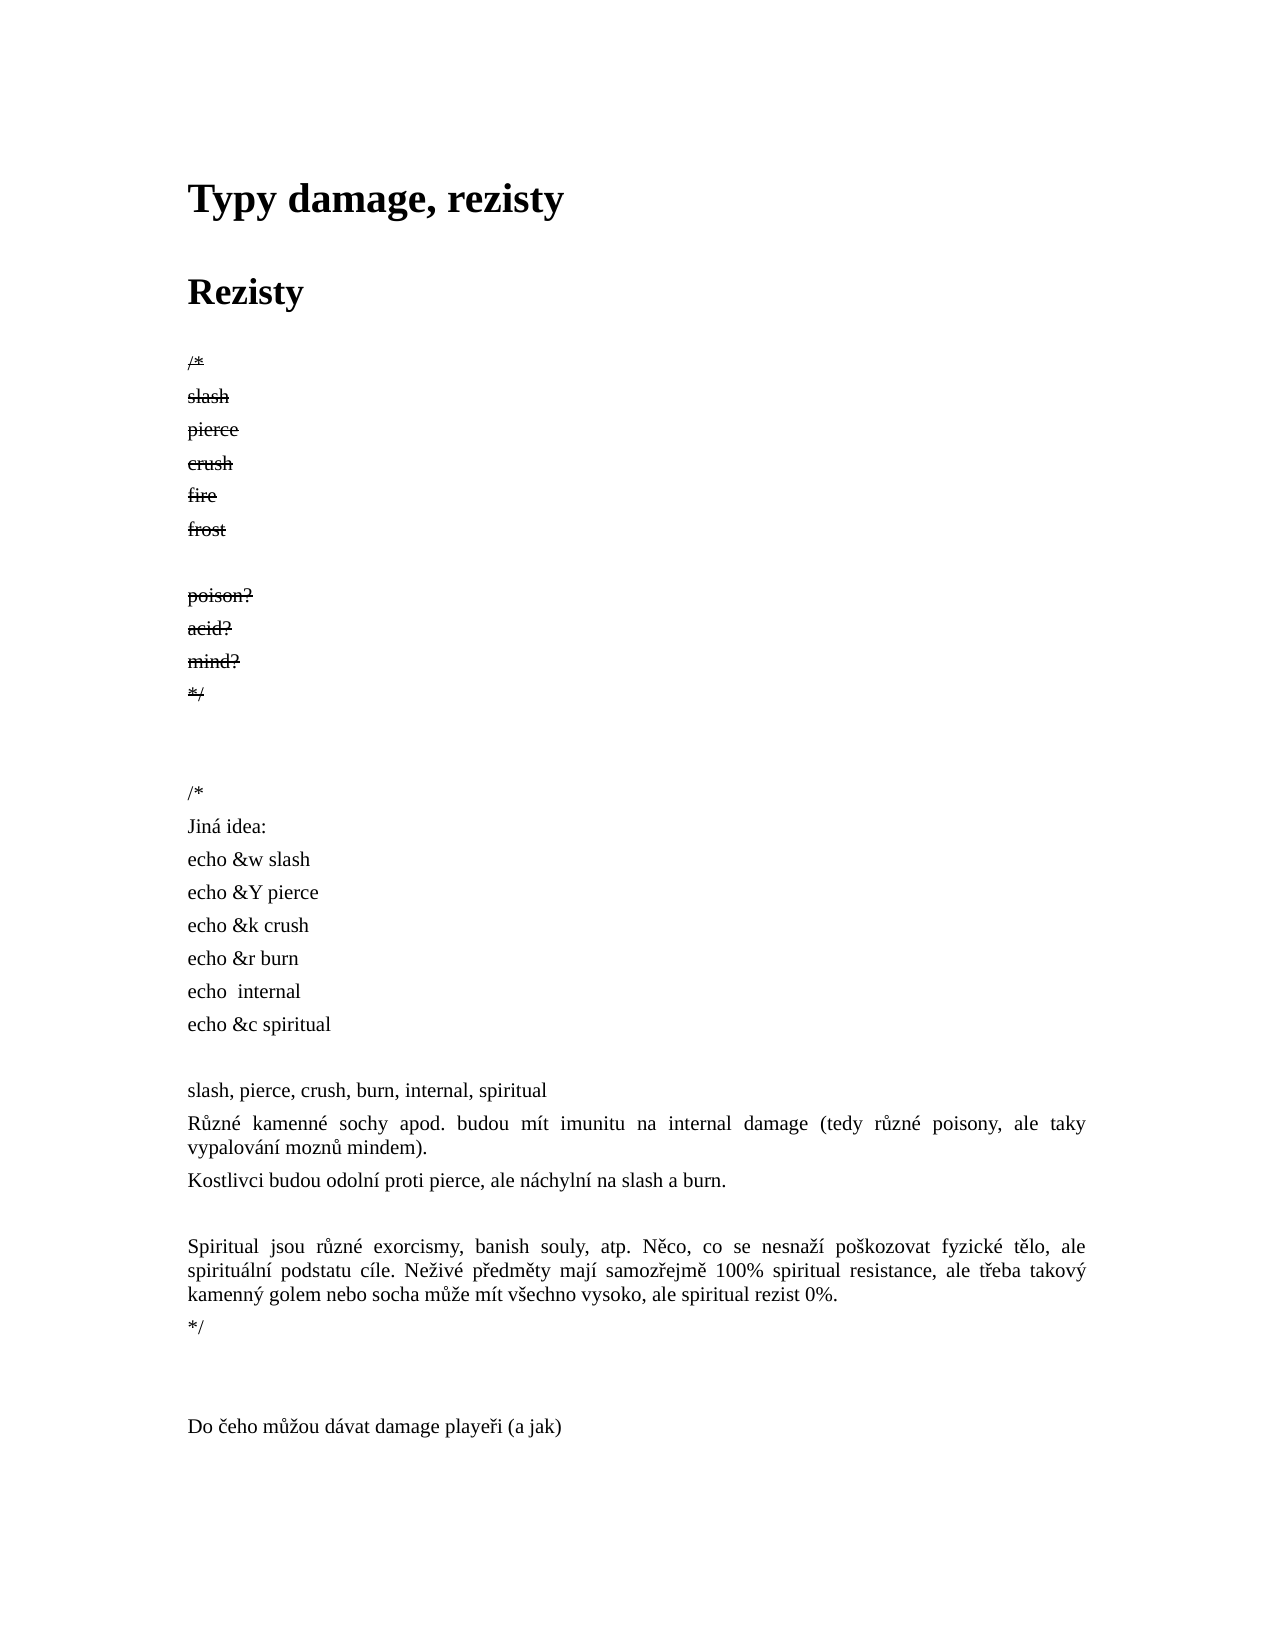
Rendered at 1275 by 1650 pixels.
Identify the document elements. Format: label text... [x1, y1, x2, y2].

subtitle Typy damage, rezisty [187, 174, 1087, 222]
text mind? [187, 648, 1087, 673]
text slash [187, 384, 1087, 408]
text Kostlivci budou odolní proti pierce, ale náchylní na slash a burn. [187, 1168, 1087, 1192]
text */ [187, 1315, 1087, 1339]
subtitle Rezisty [187, 269, 1087, 312]
text Jiná idea: [187, 814, 1087, 838]
text */ [187, 682, 1087, 706]
text echo internal [187, 979, 1087, 1003]
text /* [187, 781, 1087, 805]
text echo &c spiritual [187, 1012, 1087, 1036]
text crush [187, 450, 1087, 474]
text echo &Y pierce [187, 880, 1087, 904]
text frost [187, 516, 1087, 541]
text fire [187, 483, 1087, 507]
text /* [187, 351, 1087, 375]
text acid? [187, 616, 1087, 639]
text echo &w slash [187, 847, 1087, 871]
text echo &k crush [187, 913, 1087, 937]
text echo &r burn [187, 946, 1087, 970]
text Různé kamenné sochy apod. budou mít imunitu na internal damage (tedy různé poisony, ale taky vypalování moznů mindem). [187, 1111, 1087, 1159]
text pierce [187, 417, 1087, 441]
text Do čeho můžou dávat damage playeři (a jak) [187, 1414, 1087, 1438]
text Spiritual jsou různé exorcismy, banish souly, atp. Něco, co se nesnaží poškozovat fyzické tělo, ale spirituální podstatu cíle. Neživé předměty mají samozřejmě 100% spiritual resistance, ale třeba takový kamenný golem nebo socha může mít všechno vysoko, ale spiritual rezist 0%. [187, 1234, 1087, 1306]
text slash, pierce, crush, burn, internal, spiritual [187, 1078, 1087, 1102]
text poison? [187, 582, 1087, 607]
